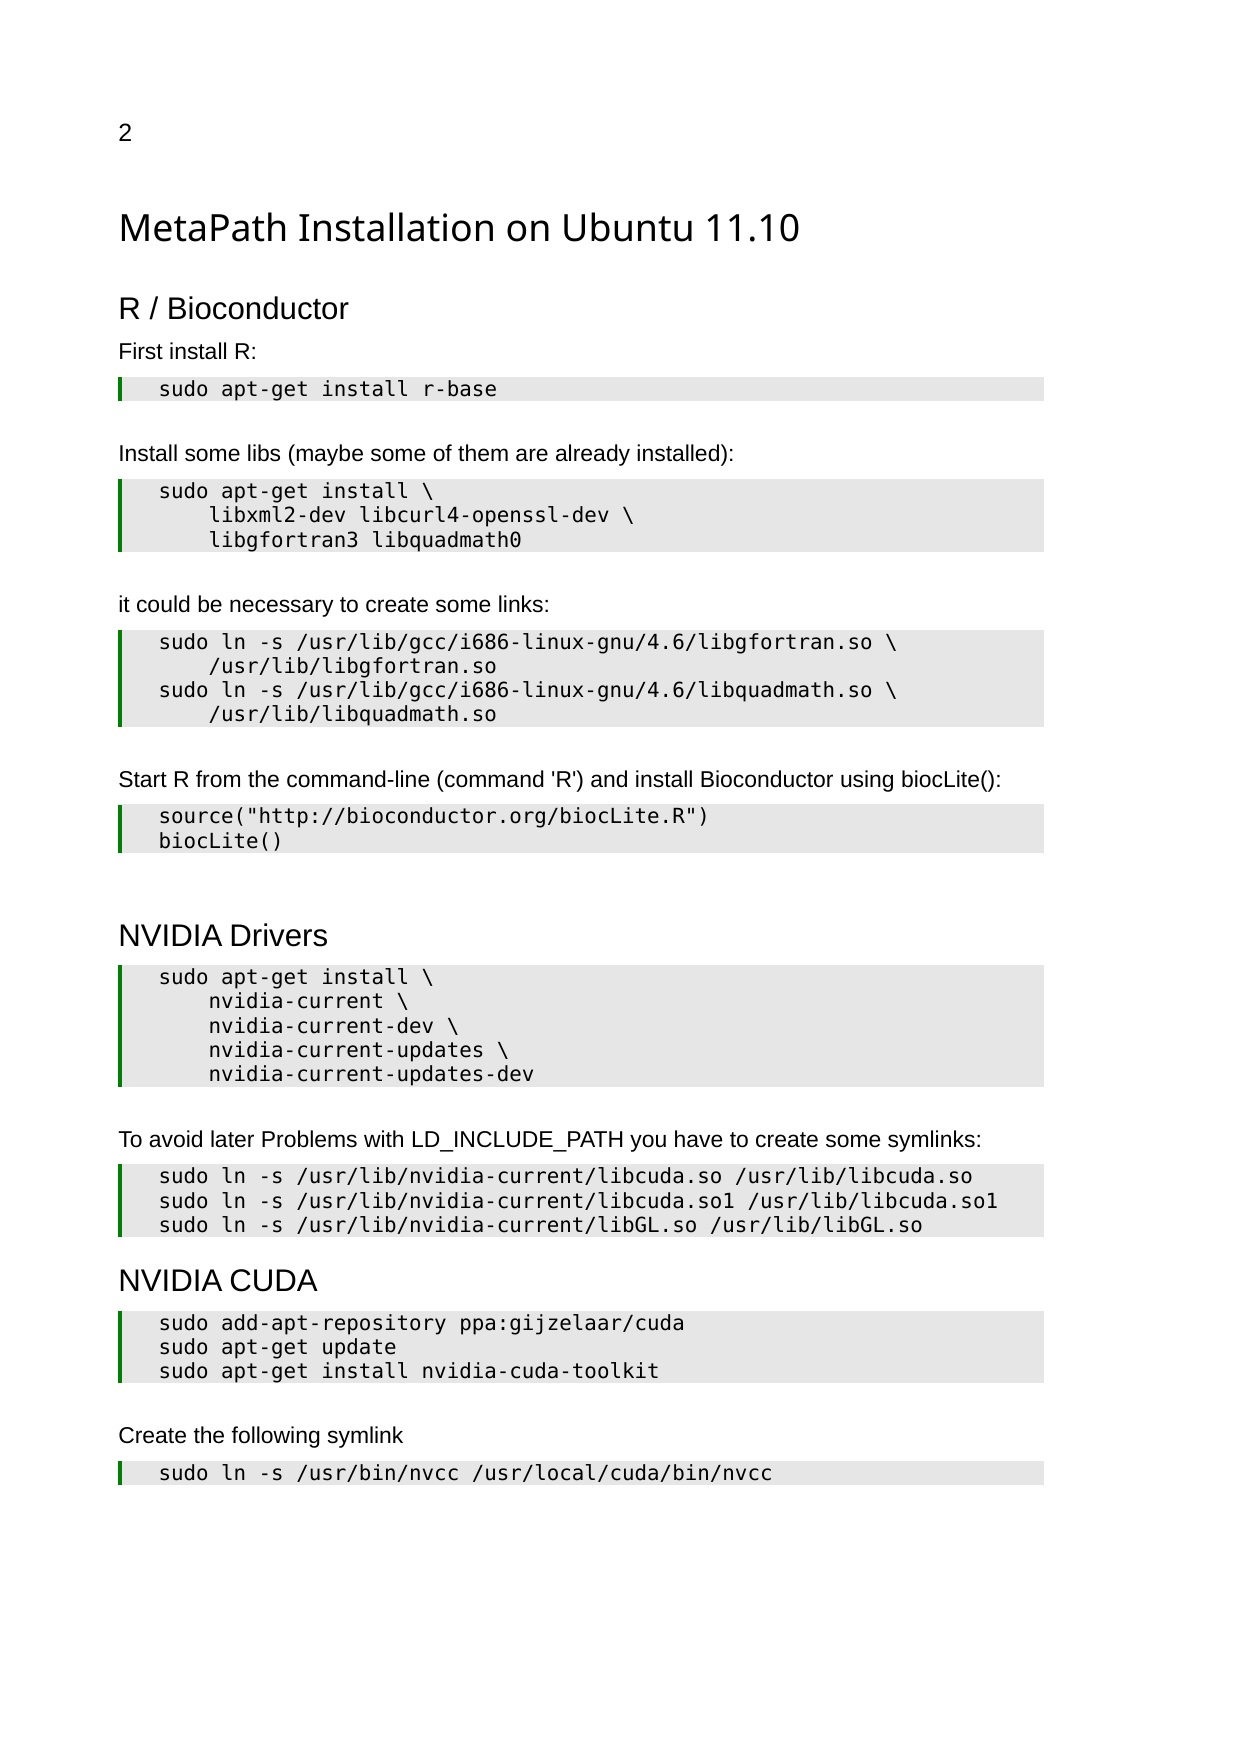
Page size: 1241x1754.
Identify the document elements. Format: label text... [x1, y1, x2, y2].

subtitle NVIDIA CUDA [118, 1262, 1044, 1298]
text source("http://bioconductor.org/biocLite.R") [118, 804, 1044, 829]
text sudo ln -s /usr/lib/gcc/i686-linux-gnu/4.6/libgfortran.so \ [122, 630, 1044, 654]
text sudo add-apt-repository ppa:gijzelaar/cuda [122, 1311, 1044, 1335]
subtitle MetaPath Installation on Ubuntu 11.10 [118, 201, 1044, 252]
subtitle R / Bioconductor [118, 290, 1044, 326]
text sudo ln -s /usr/bin/nvcc /usr/local/cuda/bin/nvcc [122, 1461, 1044, 1485]
text sudo apt-get install r-base [122, 377, 1044, 401]
text First install R: [118, 338, 1044, 365]
text sudo ln -s /usr/lib/nvidia-current/libGL.so /usr/lib/libGL.so [122, 1213, 1044, 1237]
text biocLite() [122, 829, 1044, 853]
text libxml2-dev libcurl4-openssl-dev \ [122, 503, 1044, 528]
text sudo ln -s /usr/lib/gcc/i686-linux-gnu/4.6/libquadmath.so \ [122, 678, 1044, 702]
text sudo apt-get update [122, 1335, 1044, 1359]
text To avoid later Problems with LD_INCLUDE_PATH you have to create some symlinks: [118, 1126, 1044, 1152]
text /usr/lib/libquadmath.so [122, 702, 1044, 727]
text nvidia-current-updates-dev [122, 1062, 1044, 1087]
text Create the following symlink [118, 1422, 1044, 1449]
text nvidia-current-updates \ [122, 1038, 1044, 1062]
text it could be necessary to create some links: [118, 591, 1044, 617]
text sudo ln -s /usr/lib/nvidia-current/libcuda.so /usr/lib/libcuda.so [122, 1164, 1044, 1189]
text nvidia-current \ [122, 989, 1044, 1014]
text sudo apt-get install \ [122, 965, 1044, 989]
text nvidia-current-dev \ [122, 1014, 1044, 1038]
text /usr/lib/libgfortran.so [122, 654, 1044, 678]
text sudo ln -s /usr/lib/nvidia-current/libcuda.so1 /usr/lib/libcuda.so1 [122, 1189, 1044, 1213]
text Install some libs (maybe some of them are already installed): [118, 440, 1044, 467]
text sudo apt-get install nvidia-cuda-toolkit [122, 1359, 1044, 1383]
subtitle NVIDIA Drivers [118, 917, 1044, 953]
text sudo apt-get install \ [122, 479, 1044, 503]
text libgfortran3 libquadmath0 [122, 528, 1044, 552]
text Start R from the command-line (command 'R') and install Bioconductor using biocLite(): [118, 766, 1044, 792]
